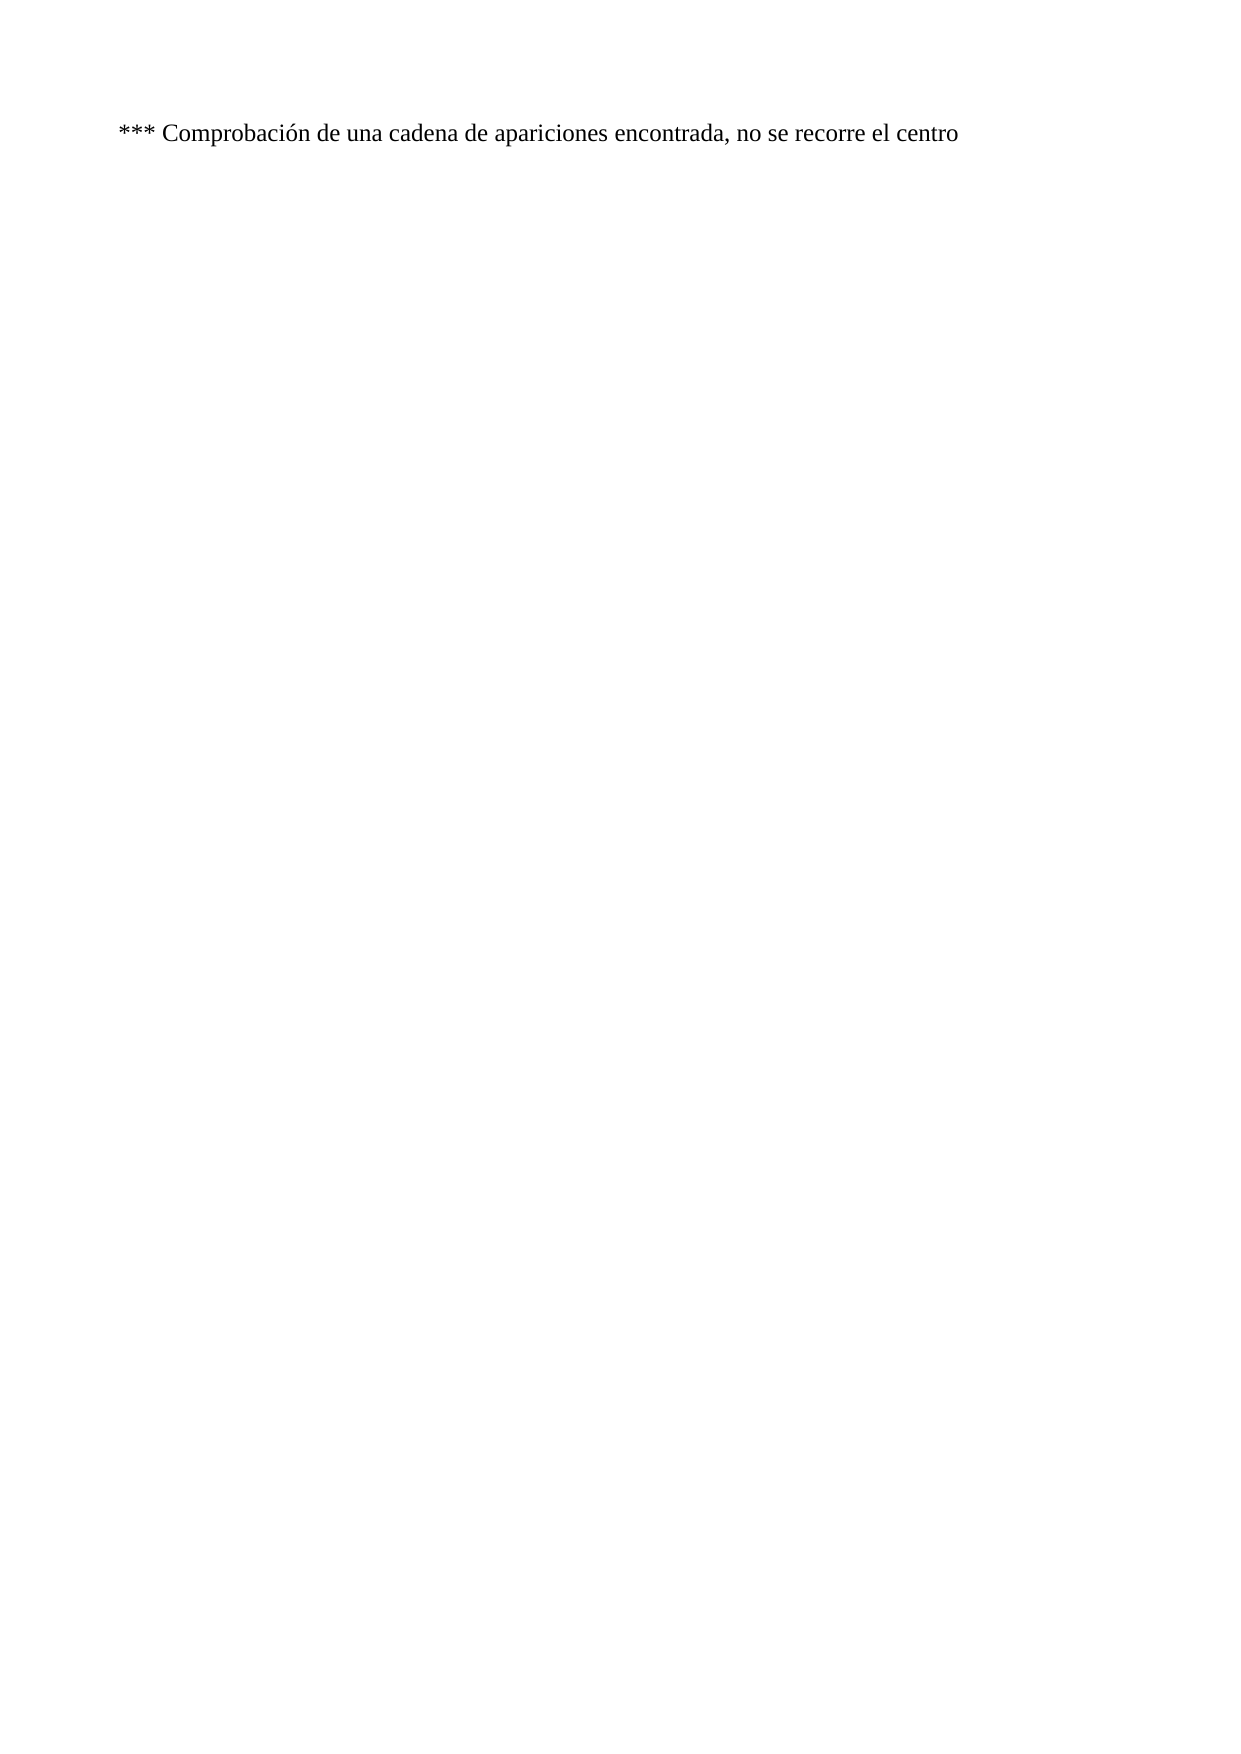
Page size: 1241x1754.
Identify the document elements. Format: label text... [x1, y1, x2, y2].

text *** Comprobación de una cadena de apariciones encontrada, no se recorre el centro [118, 118, 1122, 147]
